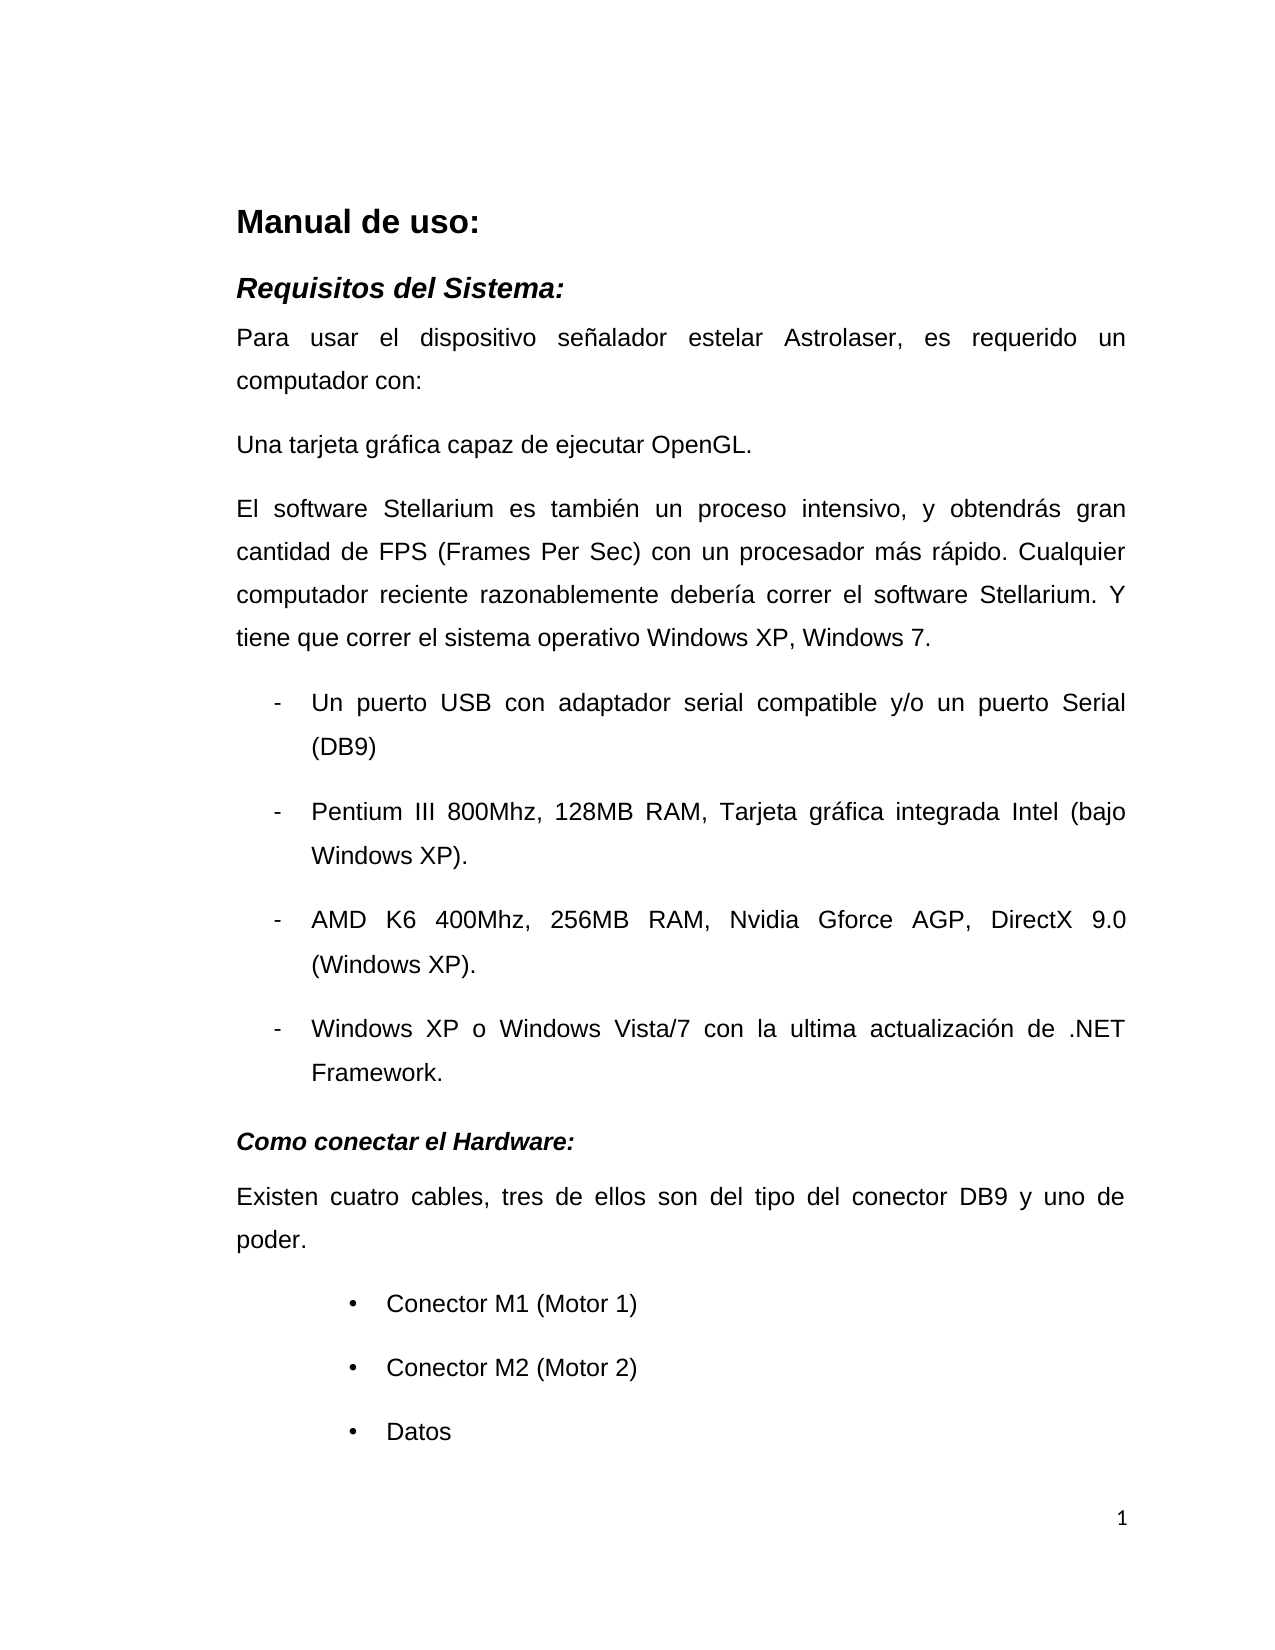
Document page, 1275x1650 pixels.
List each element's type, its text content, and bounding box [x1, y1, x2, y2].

list Un puerto USB con adaptador serial compatible y/o un puerto Serial (DB9) [274, 687, 1127, 761]
text Una tarjeta gráfica capaz de ejecutar OpenGL. [236, 430, 1127, 458]
list Pentium III 800Mhz, 128MB RAM, Tarjeta gráfica integrada Intel (bajo Windows XP). [274, 796, 1127, 869]
list Conector M2 (Motor 2) [349, 1353, 1127, 1382]
text Existen cuatro cables, tres de ellos son del tipo del conector DB9 y uno de poder. [236, 1182, 1127, 1254]
text Para usar el dispositivo señalador estelar Astrolaser, es requerido un computador con: [236, 323, 1127, 394]
subtitle Manual de uso: [236, 202, 1127, 241]
subtitle Requisitos del Sistema: [236, 272, 1127, 305]
subtitle Como conectar el Hardware: [236, 1127, 1127, 1155]
list Conector M1 (Motor 1) [349, 1289, 1127, 1318]
text El software Stellarium es también un proceso intensivo, y obtendrás gran cantidad de FPS (Frames Per Sec) con un procesador más rápido. Cualquier computador reciente razonablemente debería correr el software Stellarium. Y tiene que correr el sistema operativo Windows XP, Windows 7. [236, 494, 1127, 652]
list AMD K6 400Mhz, 256MB RAM, Nvidia Gforce AGP, DirectX 9.0 (Windows XP). [274, 905, 1127, 978]
list Windows XP o Windows Vista/7 con la ultima actualización de .NET Framework. [274, 1013, 1127, 1087]
list Datos [349, 1417, 1127, 1446]
